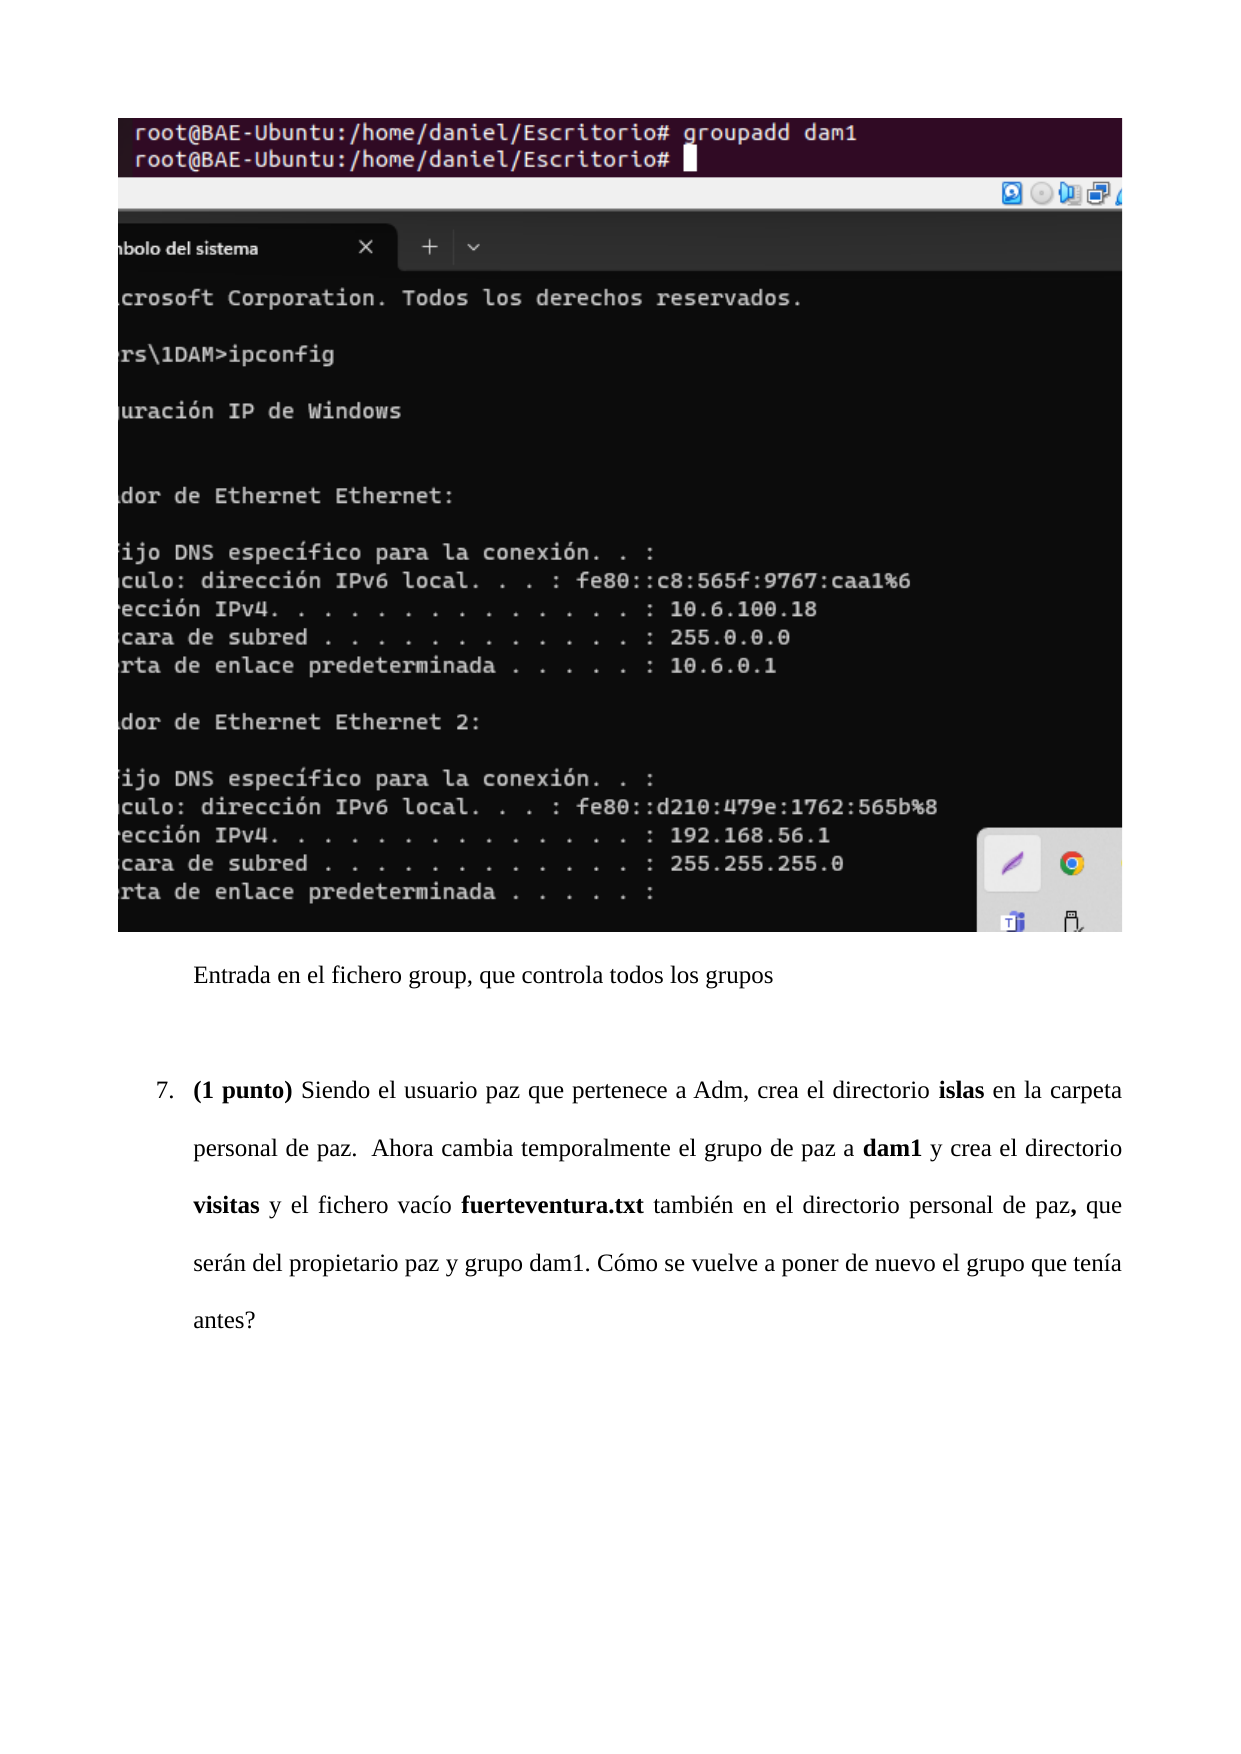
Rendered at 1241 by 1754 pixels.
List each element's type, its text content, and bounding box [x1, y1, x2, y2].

list (1 punto) Siendo el usuario paz que pertenece a Adm, crea el directorio islas en la carpeta personal de paz. Ahora cambia temporalmente el grupo de paz a dam1 y crea el directorio visitas y el fichero vacío fuerteventura.txt también en el directorio personal de paz, que serán del propietario paz y grupo dam1. Cómo se vuelve a poner de nuevo el grupo que tenía antes? [156, 1075, 1122, 1334]
picture [118, 118, 1123, 932]
list Entrada en el fichero group, que controla todos los grupos [156, 932, 1122, 989]
